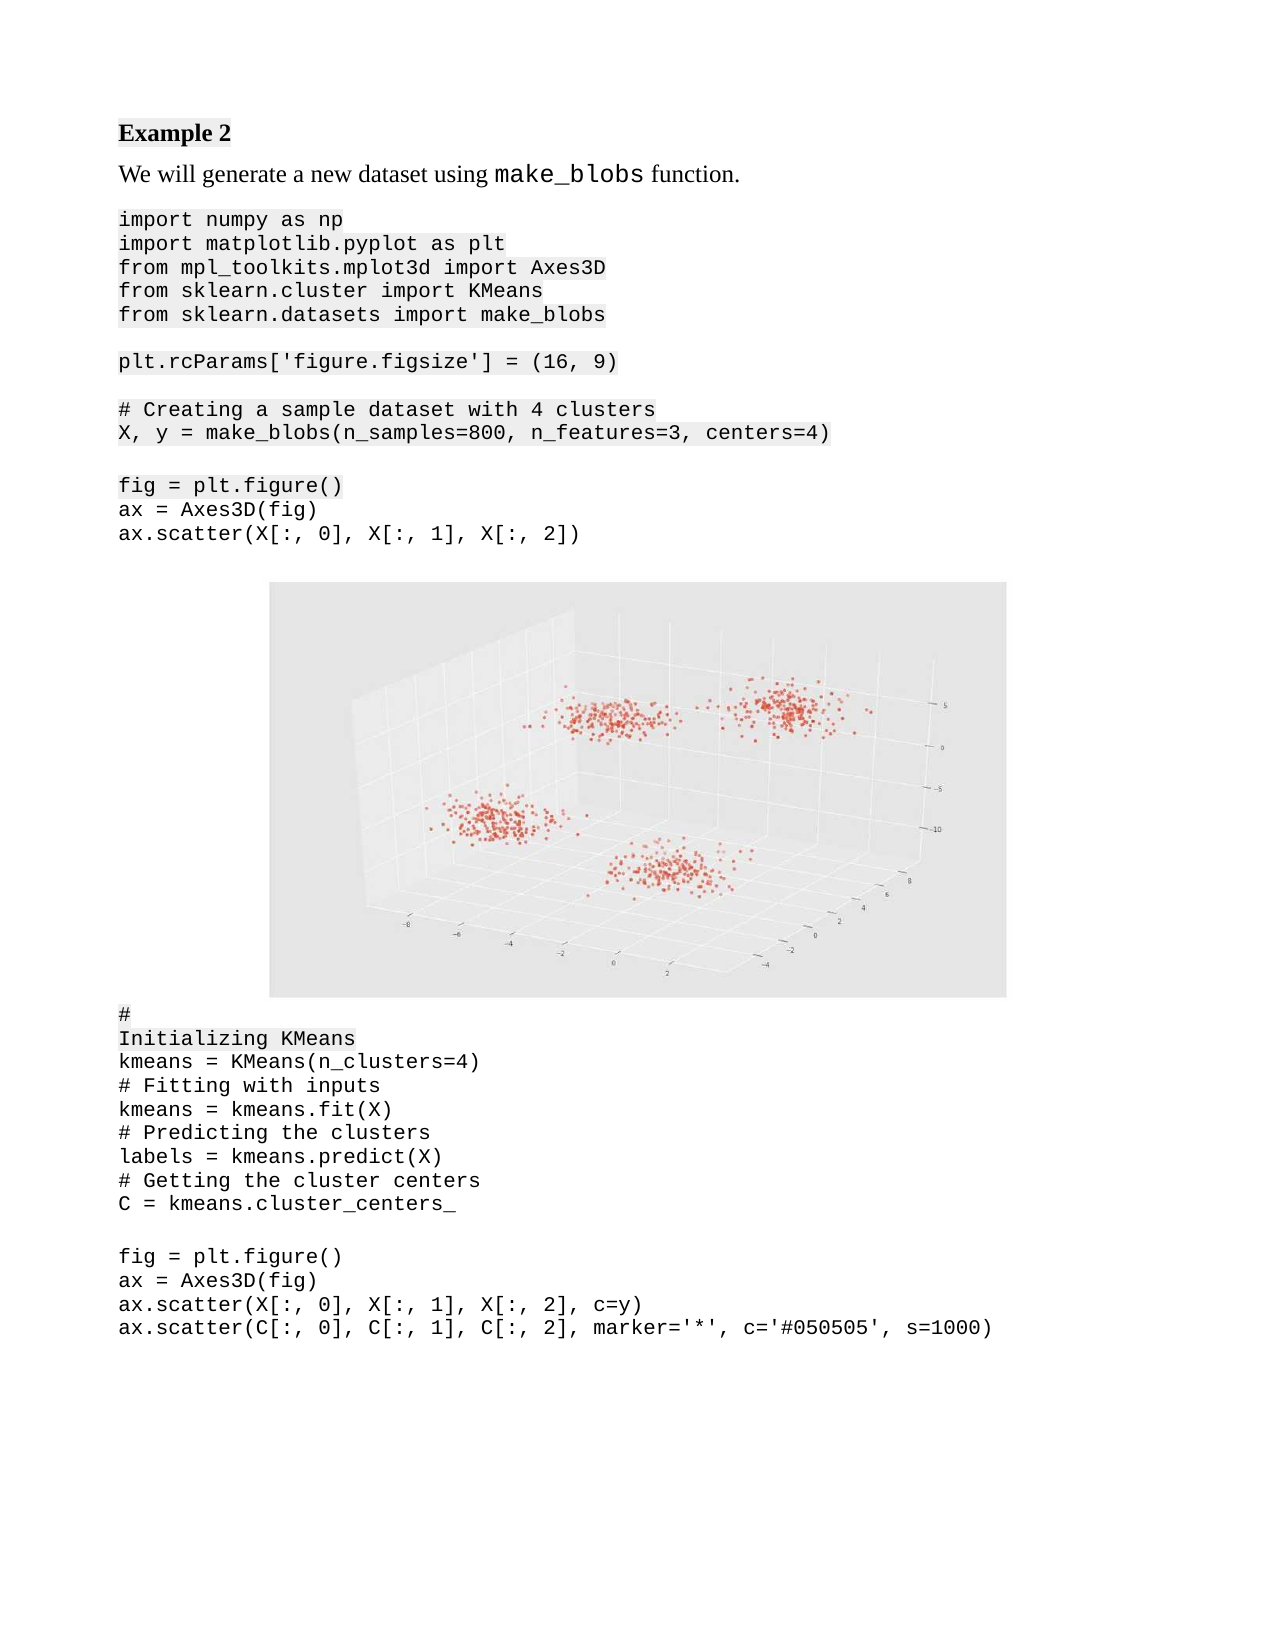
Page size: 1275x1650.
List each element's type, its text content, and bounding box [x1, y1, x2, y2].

text from sklearn.cluster import KMeans [118, 280, 1157, 304]
text import matplotlib.pyplot as plt [118, 233, 1157, 257]
text ax.scatter(X[:, 0], X[:, 1], X[:, 2]) [118, 523, 1157, 546]
text C = kmeans.cluster_centers_ [118, 1193, 1157, 1217]
text # Creating a sample dataset with 4 clusters [118, 398, 1157, 422]
text fig = plt.figure() [118, 1246, 1157, 1270]
text ax = Axes3D(fig) [118, 1270, 1157, 1294]
text kmeans = kmeans.fit(X) [118, 1099, 1157, 1122]
text labels = kmeans.predict(X) [118, 1146, 1157, 1170]
text import numpy as np [118, 209, 1157, 233]
text from mpl_toolkits.mplot3d import Axes3D [118, 257, 1157, 280]
text ax = Axes3D(fig) [118, 499, 1157, 523]
text # Fitting with inputs [118, 1075, 1157, 1099]
text ax.scatter(X[:, 0], X[:, 1], X[:, 2], c=y) [118, 1294, 1157, 1317]
text # Getting the cluster centers [118, 1170, 1157, 1193]
text We will generate a new dataset using make_blobs function. [118, 159, 1157, 190]
text # Predicting the clusters [118, 1122, 1157, 1146]
text plt.rcParams['figure.figsize'] = (16, 9) [118, 351, 1157, 375]
text from sklearn.datasets import make_blobs [118, 304, 1157, 328]
picture [262, 575, 1013, 1005]
text # Initializing KMeans [118, 1004, 1157, 1051]
text kmeans = KMeans(n_clusters=4) [118, 1051, 1157, 1075]
text fig = plt.figure() [118, 475, 1157, 499]
text ax.scatter(C[:, 0], C[:, 1], C[:, 2], marker='*', c='#050505', s=1000) [118, 1317, 1157, 1341]
subtitle Example 2 [118, 118, 1157, 147]
text X, y = make_blobs(n_samples=800, n_features=3, centers=4) [118, 422, 1157, 446]
